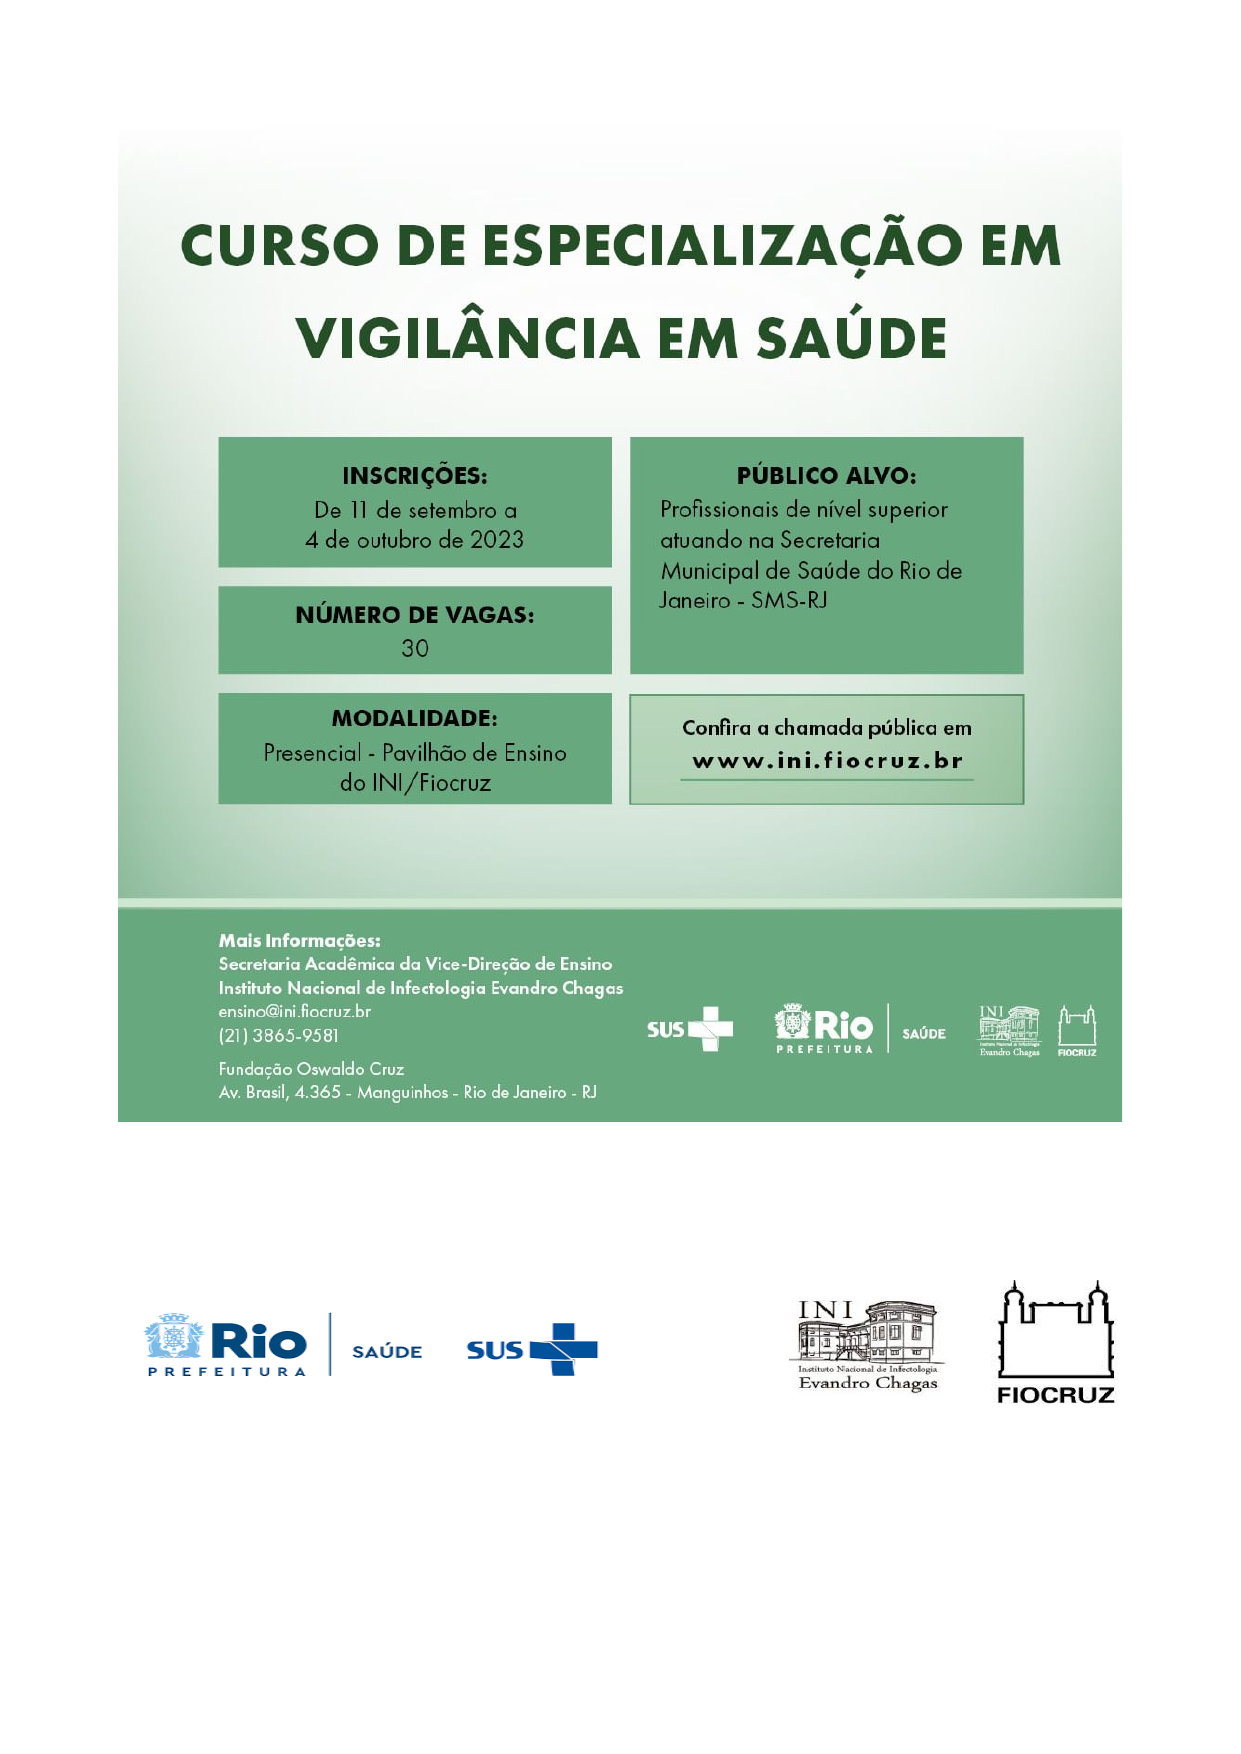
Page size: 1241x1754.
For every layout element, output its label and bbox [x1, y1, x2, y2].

picture [118, 118, 1123, 1122]
picture [118, 1280, 622, 1409]
picture [789, 1280, 1125, 1409]
